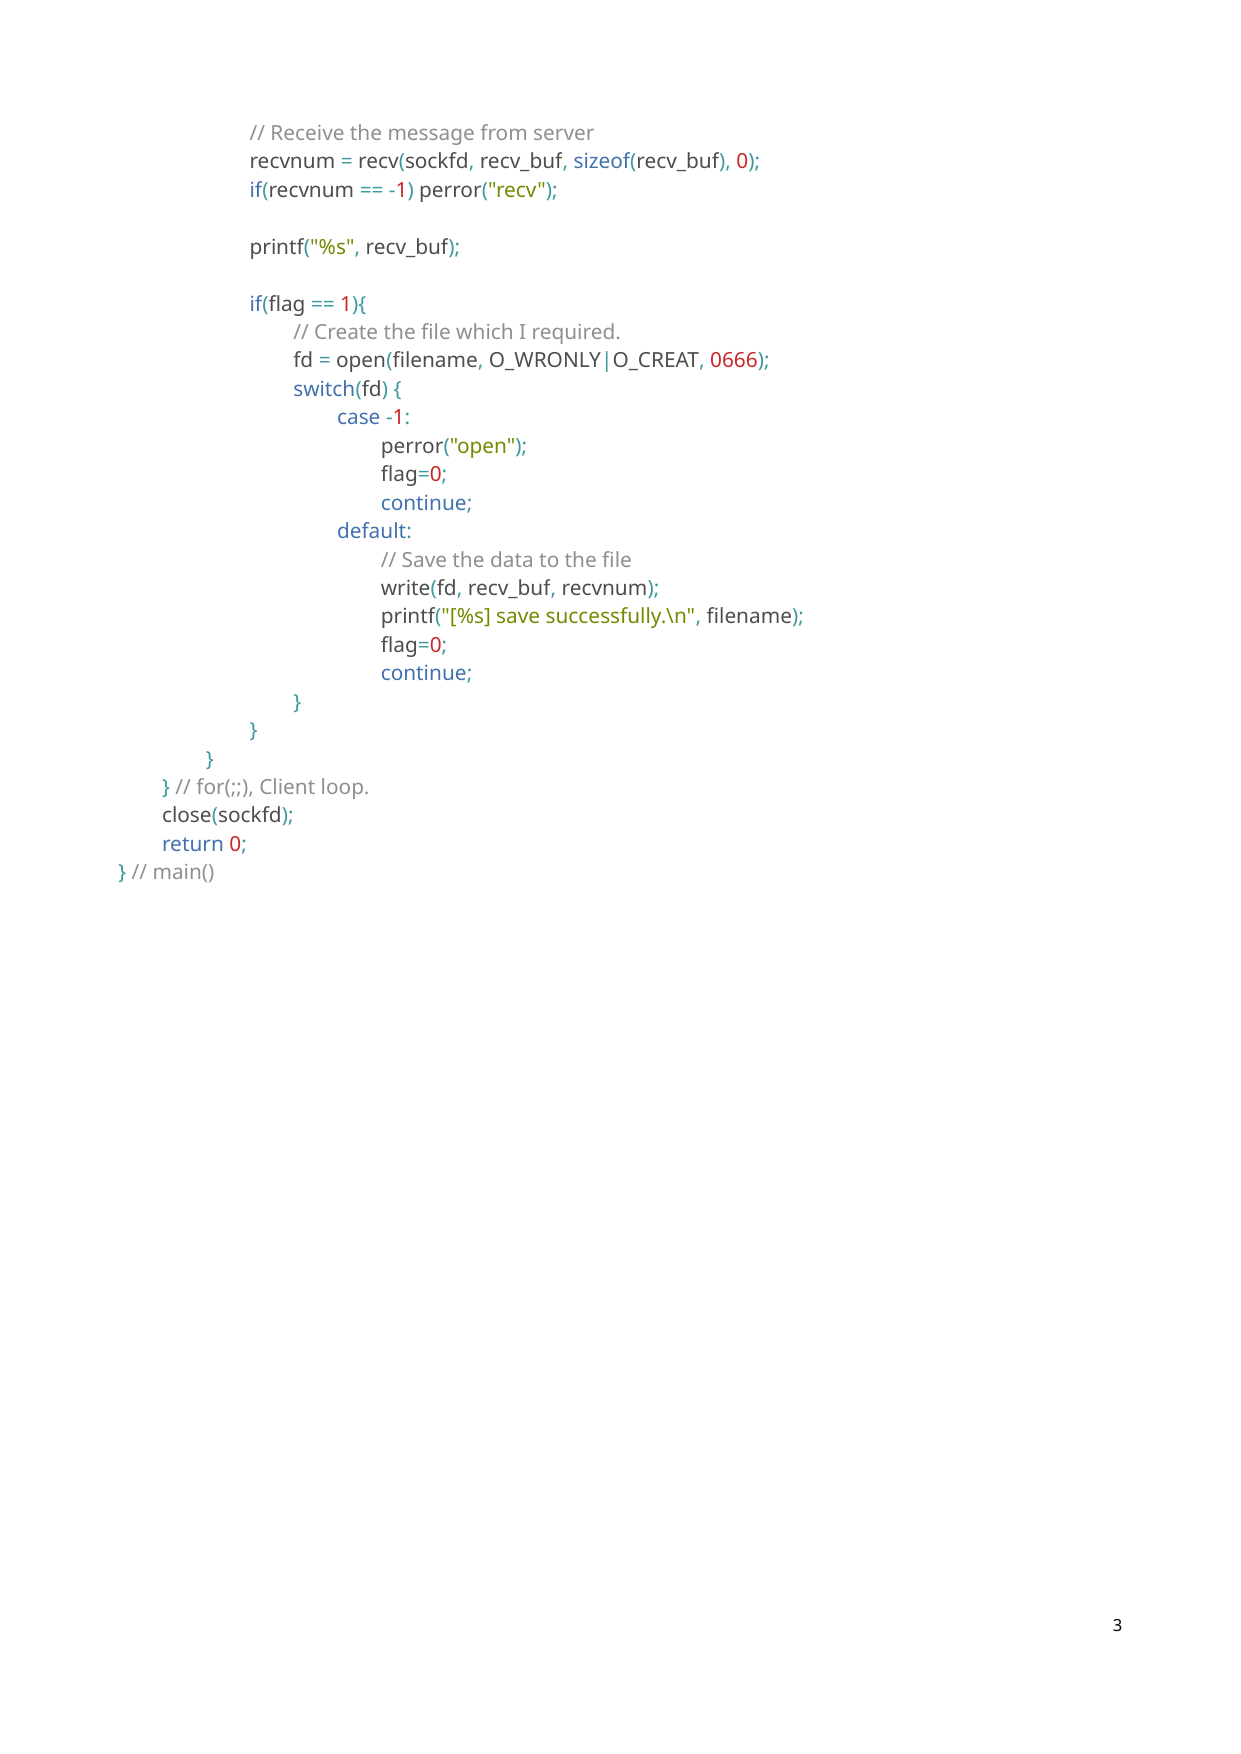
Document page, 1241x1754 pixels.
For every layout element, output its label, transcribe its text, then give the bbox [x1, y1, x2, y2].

text continue; [118, 488, 1122, 516]
text close(sockfd); [118, 801, 1122, 829]
text fd = open(filename, O_WRONLY|O_CREAT, 0666); [118, 346, 1122, 374]
text printf("%s", recv_buf); [118, 232, 1122, 260]
text write(fd, recv_buf, recvnum); [118, 573, 1122, 602]
text } // for(;;), Client loop. [118, 772, 1122, 801]
text case -1: [118, 402, 1122, 431]
text printf("[%s] save successfully.\n", filename); [118, 602, 1122, 630]
text default: [118, 516, 1122, 545]
text return 0; [118, 829, 1122, 857]
text // Create the file which I required. [118, 317, 1122, 346]
text } [118, 687, 1122, 715]
text if(recvnum == -1) perror("recv"); [118, 175, 1122, 203]
text flag=0; [118, 459, 1122, 488]
text continue; [118, 658, 1122, 687]
text } [118, 744, 1122, 772]
text perror("open"); [118, 431, 1122, 459]
text } // main() [118, 857, 1122, 886]
text recvnum = recv(sockfd, recv_buf, sizeof(recv_buf), 0); [118, 147, 1122, 175]
text switch(fd) { [118, 374, 1122, 402]
text // Receive the message from server [118, 118, 1122, 147]
text if(flag == 1){ [118, 289, 1122, 317]
text flag=0; [118, 630, 1122, 658]
text } [118, 715, 1122, 744]
text // Save the data to the file [118, 545, 1122, 573]
